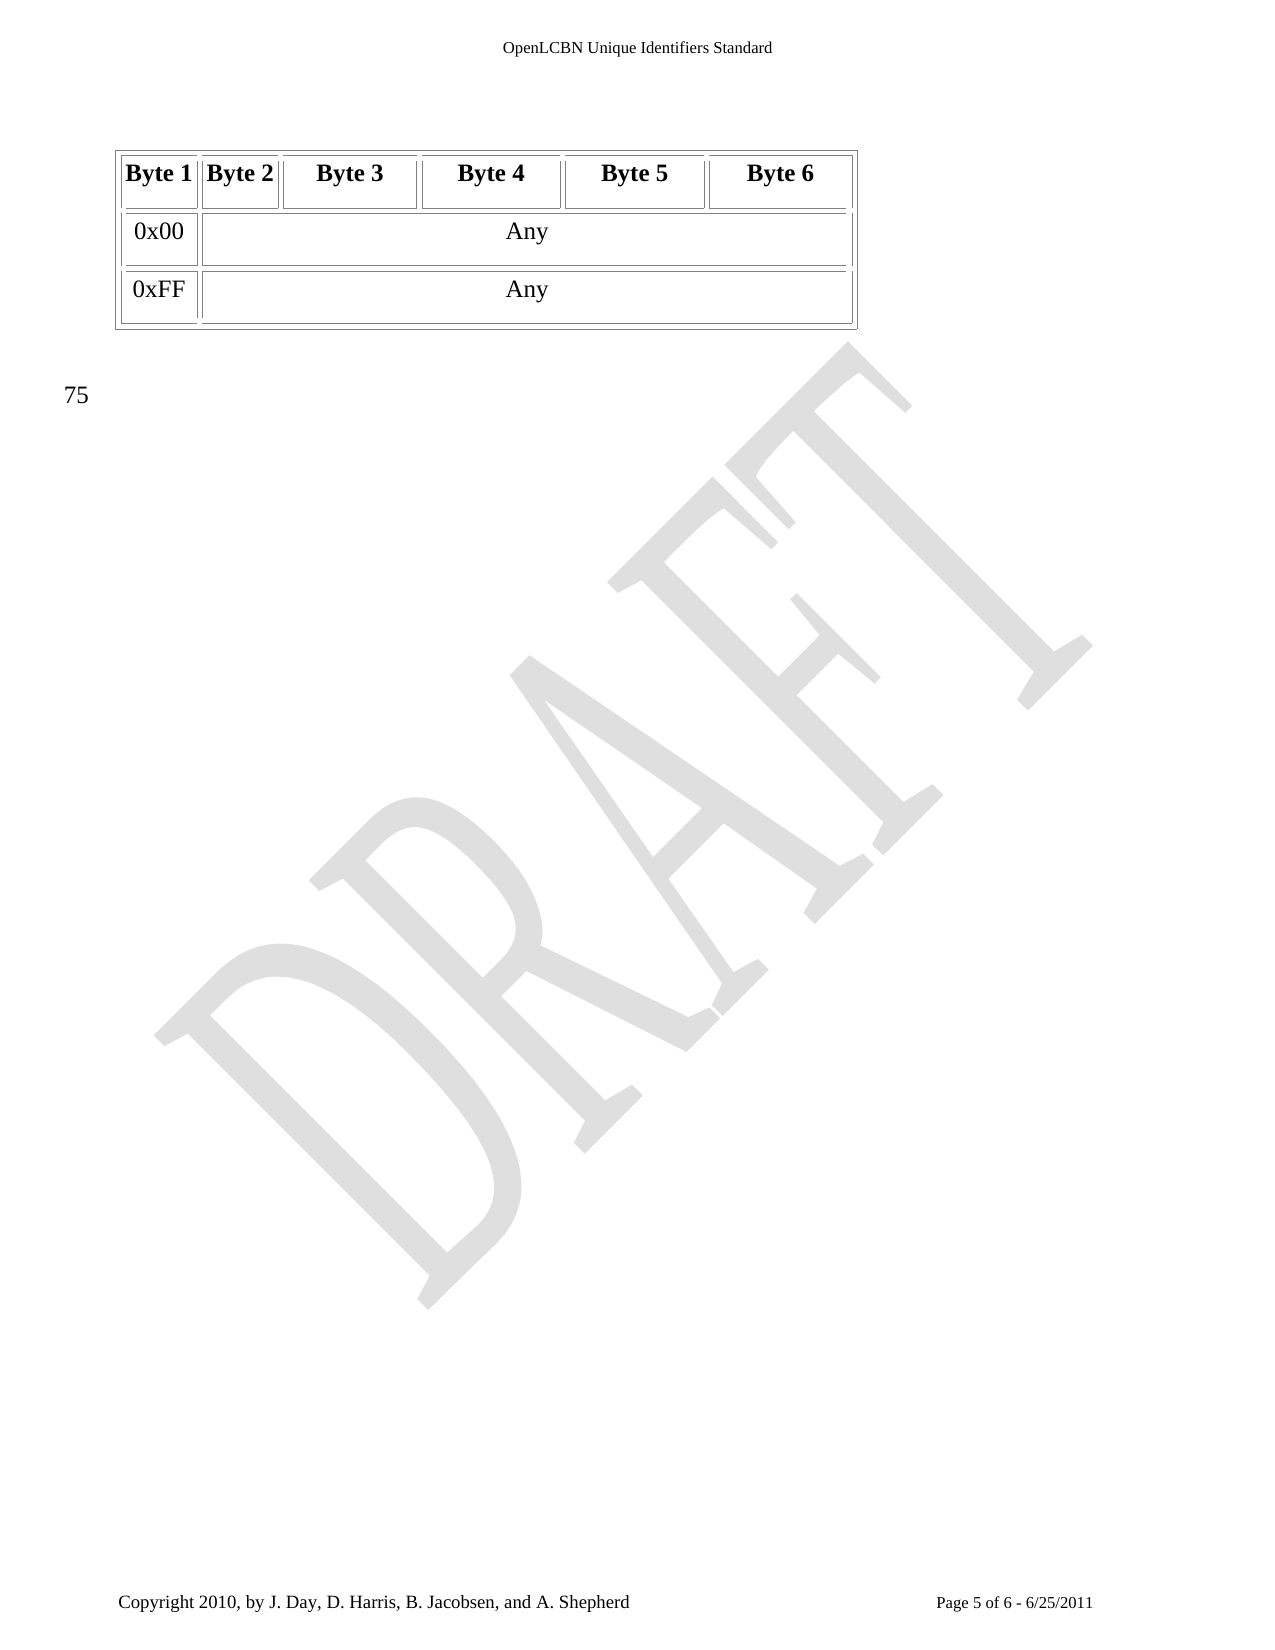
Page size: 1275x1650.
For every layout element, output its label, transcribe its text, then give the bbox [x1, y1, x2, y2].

table_header Byte 6 [706, 151, 854, 208]
table_header Byte 4 [419, 151, 563, 208]
table_cell Any [200, 265, 854, 323]
table_header Byte 2 [200, 151, 281, 208]
table_header Byte 1 [118, 151, 199, 208]
table_cell Any [200, 208, 854, 265]
table_cell 0x00 [118, 208, 199, 265]
table_header Byte 3 [281, 151, 419, 208]
table_cell 0xFF [118, 265, 199, 323]
table_header Byte 5 [563, 151, 706, 208]
